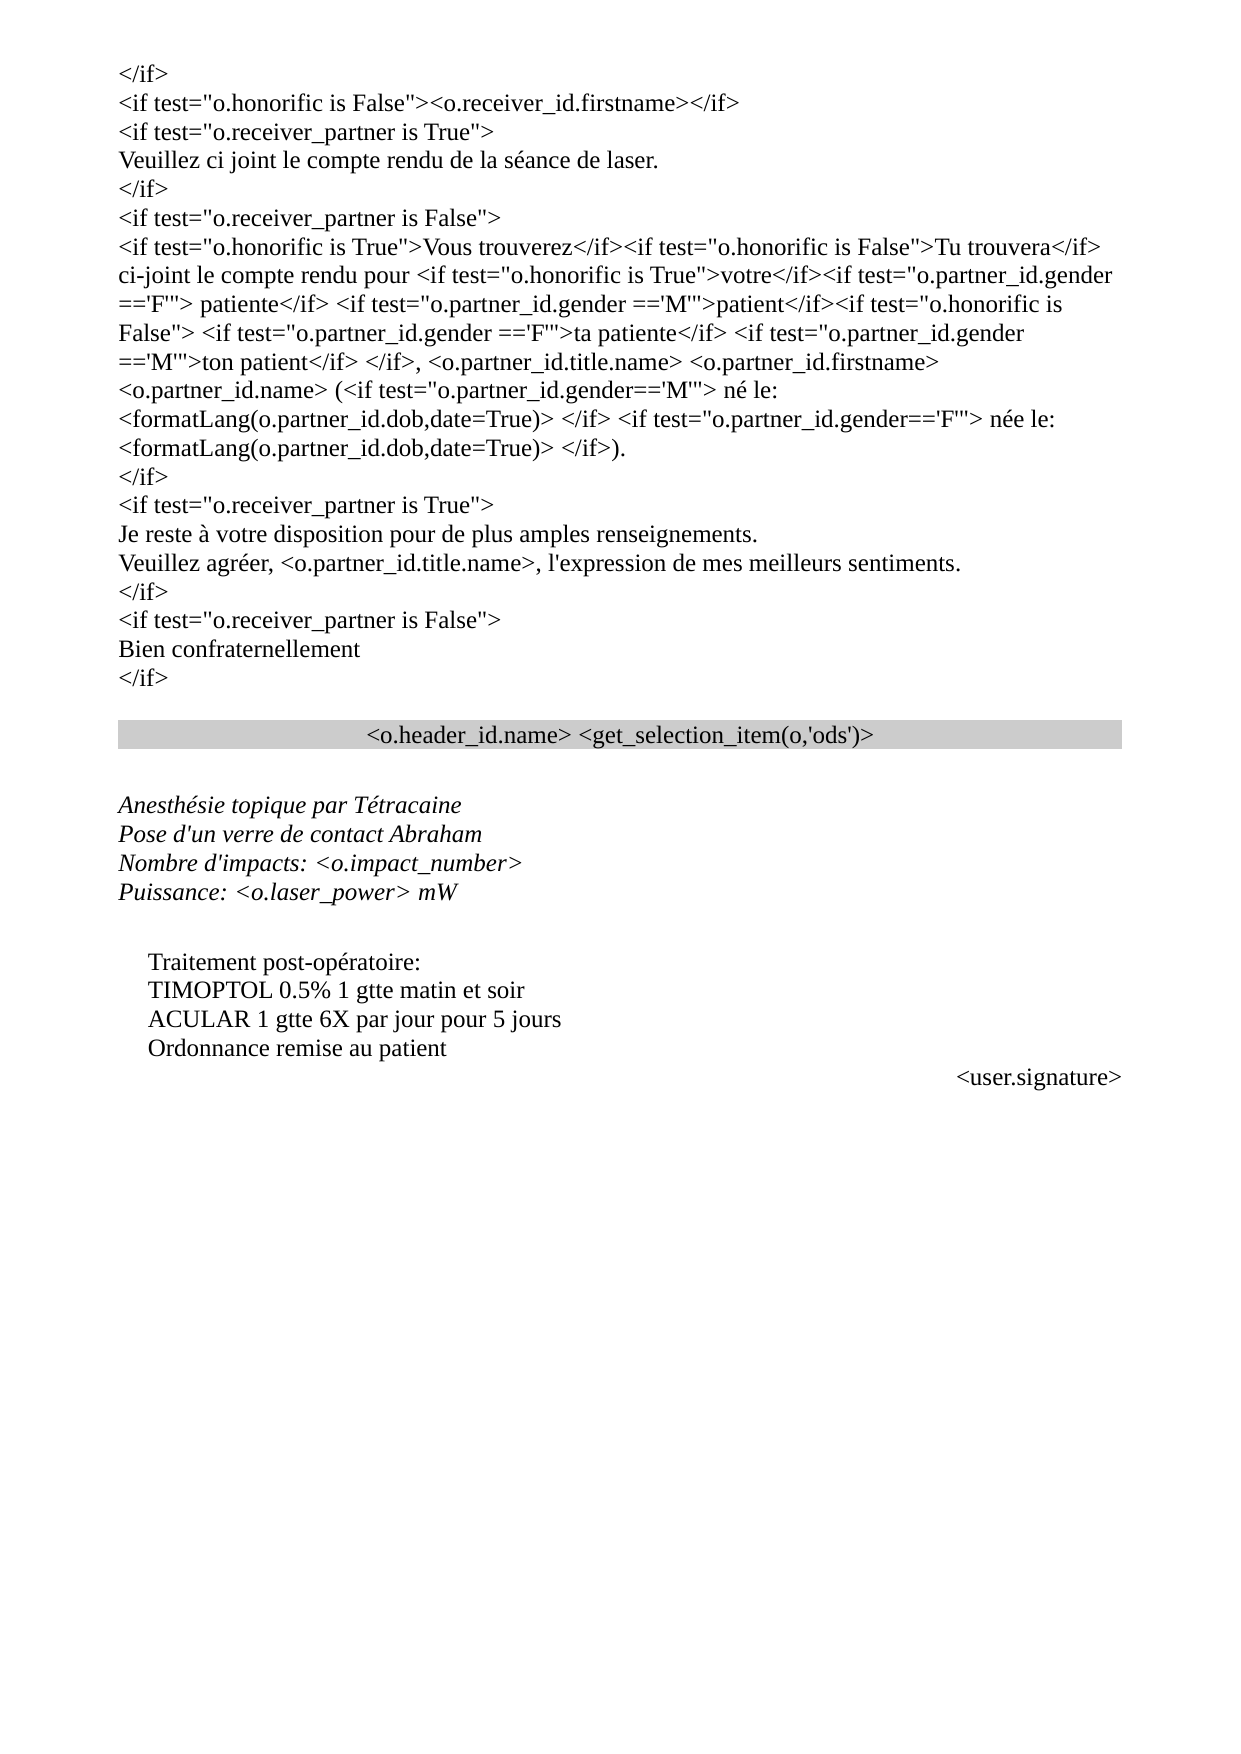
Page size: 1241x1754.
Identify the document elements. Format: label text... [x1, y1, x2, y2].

text </if> [118, 577, 1122, 605]
text Je reste à votre disposition pour de plus amples renseignements. [118, 519, 1122, 548]
text Bien confraternellement [118, 634, 1122, 663]
text <o.header_id.name> <get_selection_item(o,'ods')> [118, 720, 1122, 749]
text Veuillez agréer, <o.partner_id.title.name>, l'expression de mes meilleurs sentiments. [118, 548, 1122, 577]
text </if> [118, 174, 1122, 203]
text <if test="o.receiver_partner is True"> [118, 117, 1122, 145]
text <if test="o.receiver_partner is True"> [118, 490, 1122, 519]
text </if> [118, 663, 1122, 692]
text <if test="o.honorific is True">Vous trouverez</if><if test="o.honorific is False">Tu trouvera</if> ci-joint le compte rendu pour <if test="o.honorific is True">votre</if><if test="o.partner_id.gender =='F'"> patiente</if> <if test="o.partner_id.gender =='M'">patient</if><if test="o.honorific is False"> <if test="o.partner_id.gender =='F'">ta patiente</if> <if test="o.partner_id.gender =='M'">ton patient</if> </if>, <o.partner_id.title.name> <o.partner_id.firstname> <o.partner_id.name> (<if test="o.partner_id.gender=='M'"> né le: <formatLang(o.partner_id.dob,date=True)> </if> <if test="o.partner_id.gender=='F'"> née le: <formatLang(o.partner_id.dob,date=True)> </if>). [118, 232, 1122, 462]
text </if> [118, 462, 1122, 490]
text <if test="o.receiver_partner is False"> [118, 203, 1122, 232]
text <if test="o.receiver_partner is False"> [118, 605, 1122, 634]
text Traitement post-opératoire: TIMOPTOL 0.5% 1 gtte matin et soir ACULAR 1 gtte 6X par jour pour 5 jours Ordonnance remise au patient [148, 947, 1122, 1062]
text <if test="o.honorific is False"><o.receiver_id.firstname></if> [118, 88, 1122, 117]
text Veuillez ci joint le compte rendu de la séance de laser. [118, 145, 1122, 174]
text Anesthésie topique par Tétracaine Pose d'un verre de contact Abraham Nombre d'impacts: <o.impact_number> Puissance: <o.laser_power> mW [118, 790, 1122, 934]
text </if> [118, 59, 1122, 88]
text <user.signature> [118, 1062, 1122, 1090]
